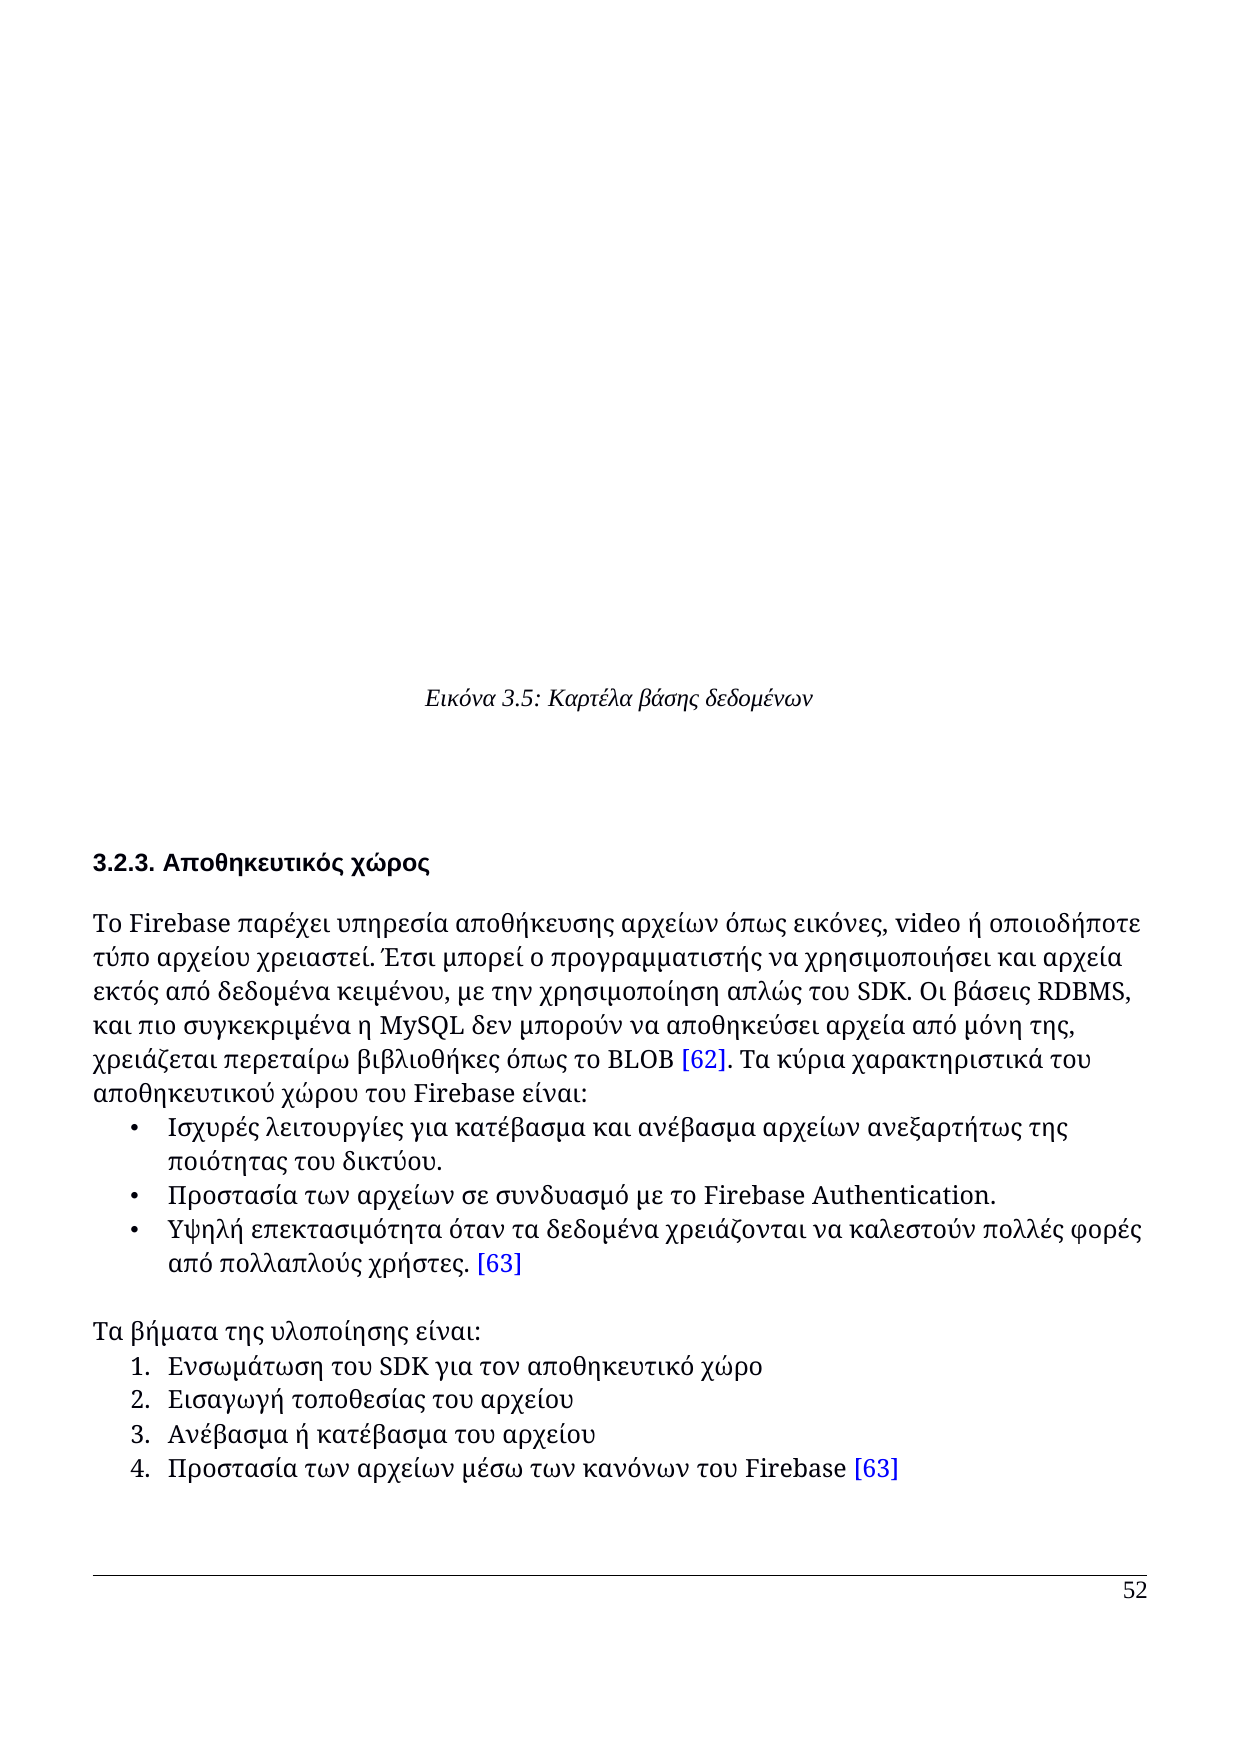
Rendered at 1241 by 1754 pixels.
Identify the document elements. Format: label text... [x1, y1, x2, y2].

list Εισαγωγή τοποθεσίας του αρχείου [130, 1382, 1147, 1416]
text Εικόνα 3.5: Καρτέλα βάσης δεδομένων [422, 162, 818, 712]
list Προστασία των αρχείων σε συνδυασμό με το Firebase Authentication. [130, 1178, 1147, 1212]
text Το Firebase παρέχει υπηρεσία αποθήκευσης αρχείων όπως εικόνες, video ή οποιοδήποτε τύπο αρχείου χρειαστεί. Έτσι μπορεί ο προγραμματιστής να χρησιμοποιήσει και αρχεία εκτός από δεδομένα κειμένου, με την χρησιμοποίηση απλώς του SDK. Οι βάσεις RDBMS, και πιο συγκεκριμένα η MySQL δεν μπορούν να αποθηκεύσει αρχεία από μόνη της, χρειάζεται περεταίρω βιβλιοθήκες όπως το BLOB [62]. Τα κύρια χαρακτηριστικά του αποθηκευτικού χώρου του Firebase είναι: [93, 905, 1147, 1110]
text Τα βήματα της υλοποίησης είναι: [93, 1314, 1147, 1348]
text 3.2.3. Αποθηκευτικός χώρος [93, 848, 1147, 877]
list Ισχυρές λειτουργίες για κατέβασμα και ανέβασμα αρχείων ανεξαρτήτως της ποιότητας του δικτύου. [130, 1110, 1147, 1178]
list Ενσωμάτωση του SDK για τον αποθηκευτικό χώρο [130, 1348, 1147, 1382]
list Ανέβασμα ή κατέβασμα του αρχείου [130, 1416, 1147, 1450]
list Υψηλή επεκτασιμότητα όταν τα δεδομένα χρειάζονται να καλεστούν πολλές φορές από πολλαπλούς χρήστες. [63] [130, 1212, 1147, 1280]
list Προστασία των αρχείων μέσω των κανόνων του Firebase [63] [130, 1450, 1147, 1484]
